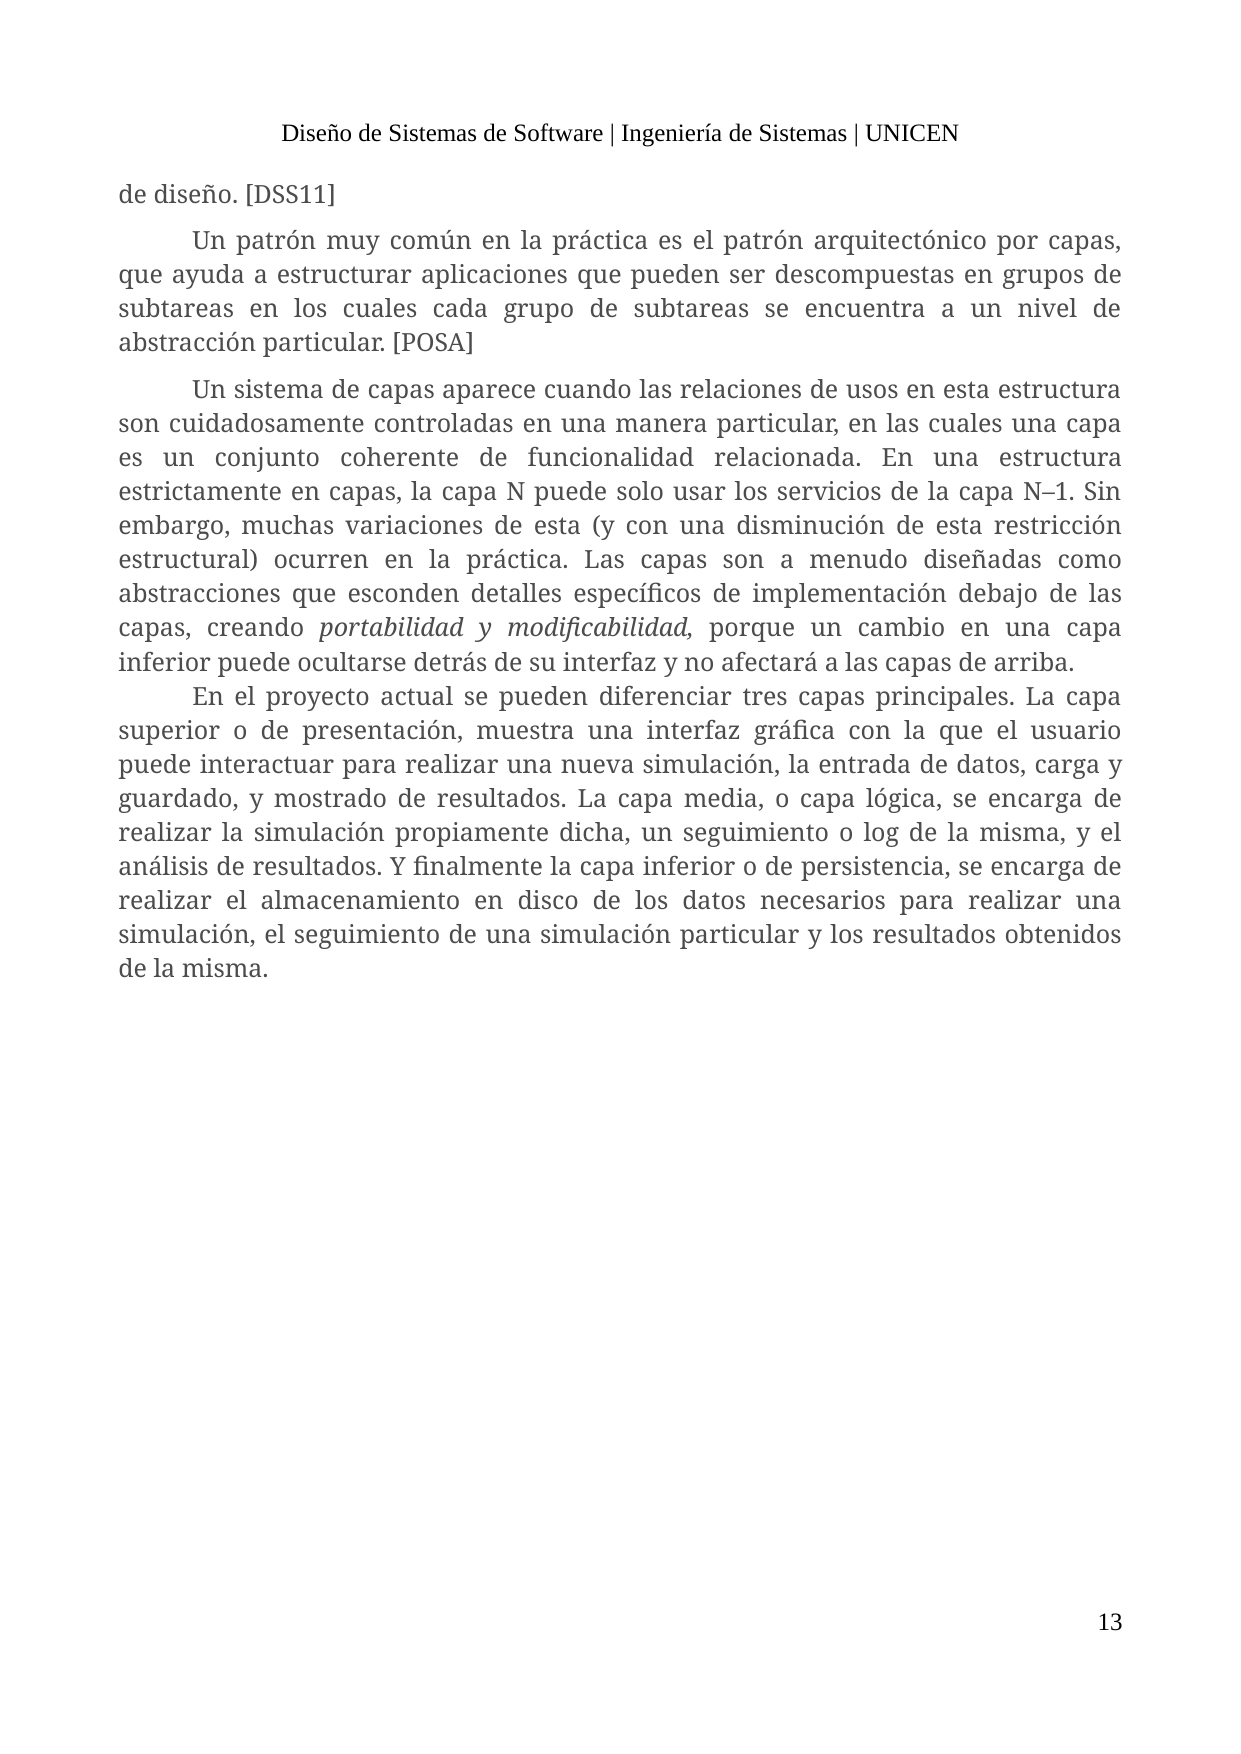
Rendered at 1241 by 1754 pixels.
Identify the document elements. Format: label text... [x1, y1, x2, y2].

text En el proyecto actual se pueden diferenciar tres capas principales. La capa superior o de presentación, muestra una interfaz gráfica con la que el usuario puede interactuar para realizar una nueva simulación, la entrada de datos, carga y guardado, y mostrado de resultados. La capa media, o capa lógica, se encarga de realizar la simulación propiamente dicha, un seguimiento o log de la misma, y el análisis de resultados. Y finalmente la capa inferior o de persistencia, se encarga de realizar el almacenamiento en disco de los datos necesarios para realizar una simulación, el seguimiento de una simulación particular y los resultados obtenidos de la misma. [118, 678, 1122, 985]
text Un patrón muy común en la práctica es el patrón arquitectónico por capas, que ayuda a estructurar aplicaciones que pueden ser descompuestas en grupos de subtareas en los cuales cada grupo de subtareas se encuentra a un nivel de abstracción particular. [POSA] [118, 223, 1122, 359]
text Un sistema de capas aparece cuando las relaciones de usos en esta estructura son cuidadosamente controladas en una manera particular, en las cuales una capa es un conjunto coherente de funcionalidad relacionada. En una estructura estrictamente en capas, la capa N puede solo usar los servicios de la capa N–1. Sin embargo, muchas variaciones de esta (y con una disminución de esta restricción estructural) ocurren en la práctica. Las capas son a menudo diseñadas como abstracciones que esconden detalles específicos de implementación debajo de las capas, creando portabilidad y modificabilidad, porque un cambio en una capa inferior puede ocultarse detrás de su interfaz y no afectará a las capas de arriba. [118, 372, 1122, 678]
text Un estilo es un paquete predefinido de decisiones de diseño. [DSS11] [118, 176, 1122, 210]
